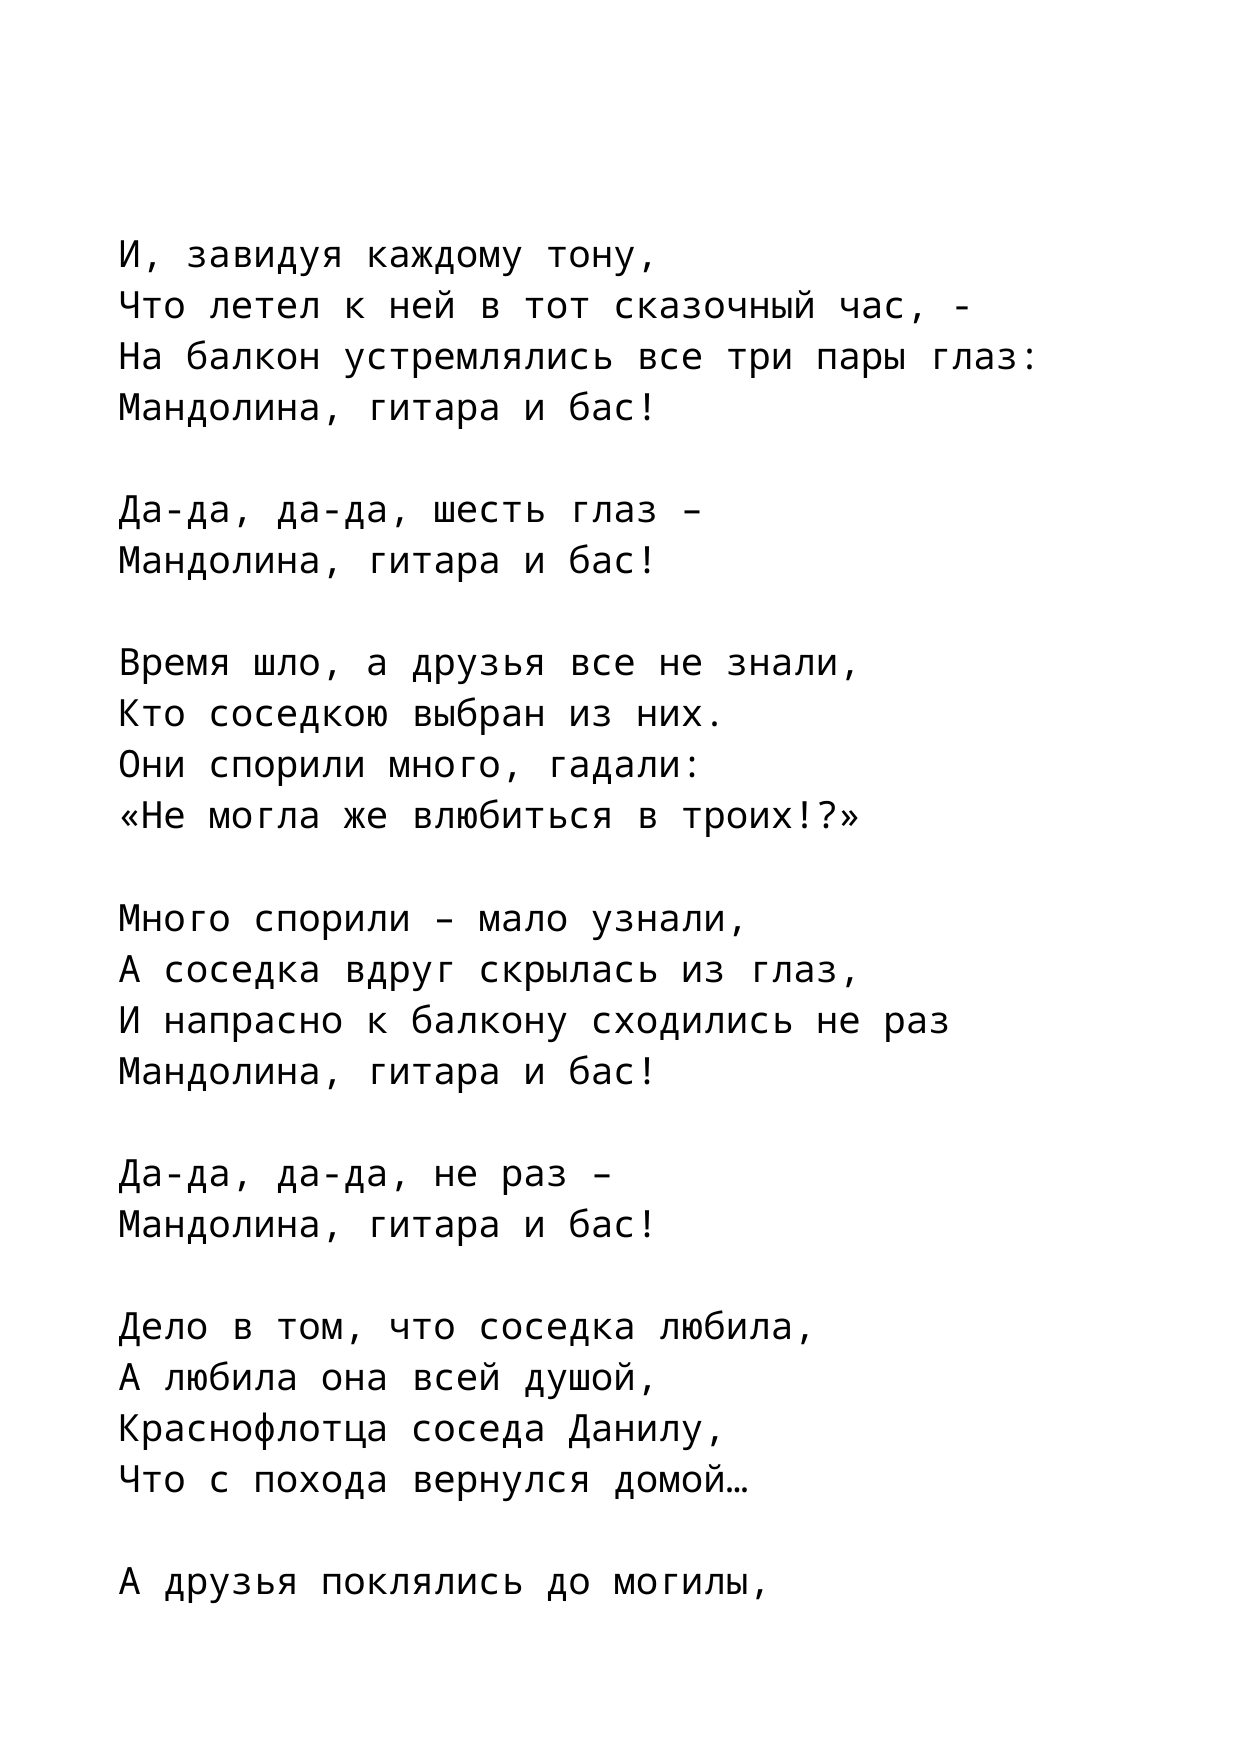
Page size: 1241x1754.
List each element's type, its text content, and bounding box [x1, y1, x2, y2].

text Они спорили много, гадали: [118, 738, 1122, 789]
text Время шло, а друзья все не знали, [118, 636, 1122, 687]
text На балкон устремлялись все три пары глаз: [118, 329, 1122, 381]
text Что с похода вернулся домой… [118, 1452, 1122, 1503]
text Да-да, да-да, шесть глаз – [118, 483, 1122, 534]
text Мандолина, гитара и бас! [118, 1197, 1122, 1248]
text Краснофлотца соседа Данилу, [118, 1401, 1122, 1452]
text «Не могла же влюбиться в троих!?» [118, 789, 1122, 840]
text Мандолина, гитара и бас! [118, 534, 1122, 585]
text И напрасно к балкону сходились не раз [118, 993, 1122, 1044]
text Мандолина, гитара и бас! [118, 381, 1122, 432]
text Да-да, да-да, не раз – [118, 1146, 1122, 1197]
text Кто соседкою выбран из них. [118, 687, 1122, 738]
text А друзья поклялись до могилы, [118, 1554, 1122, 1606]
text Дело в том, что соседка любила, [118, 1299, 1122, 1350]
text А любила она всей душой, [118, 1350, 1122, 1401]
text А соседка вдруг скрылась из глаз, [118, 942, 1122, 993]
text И, завидуя каждому тону, [118, 227, 1122, 278]
text Много спорили – мало узнали, [118, 891, 1122, 942]
text Что летел к ней в тот сказочный час, - [118, 278, 1122, 329]
text Мандолина, гитара и бас! [118, 1044, 1122, 1095]
